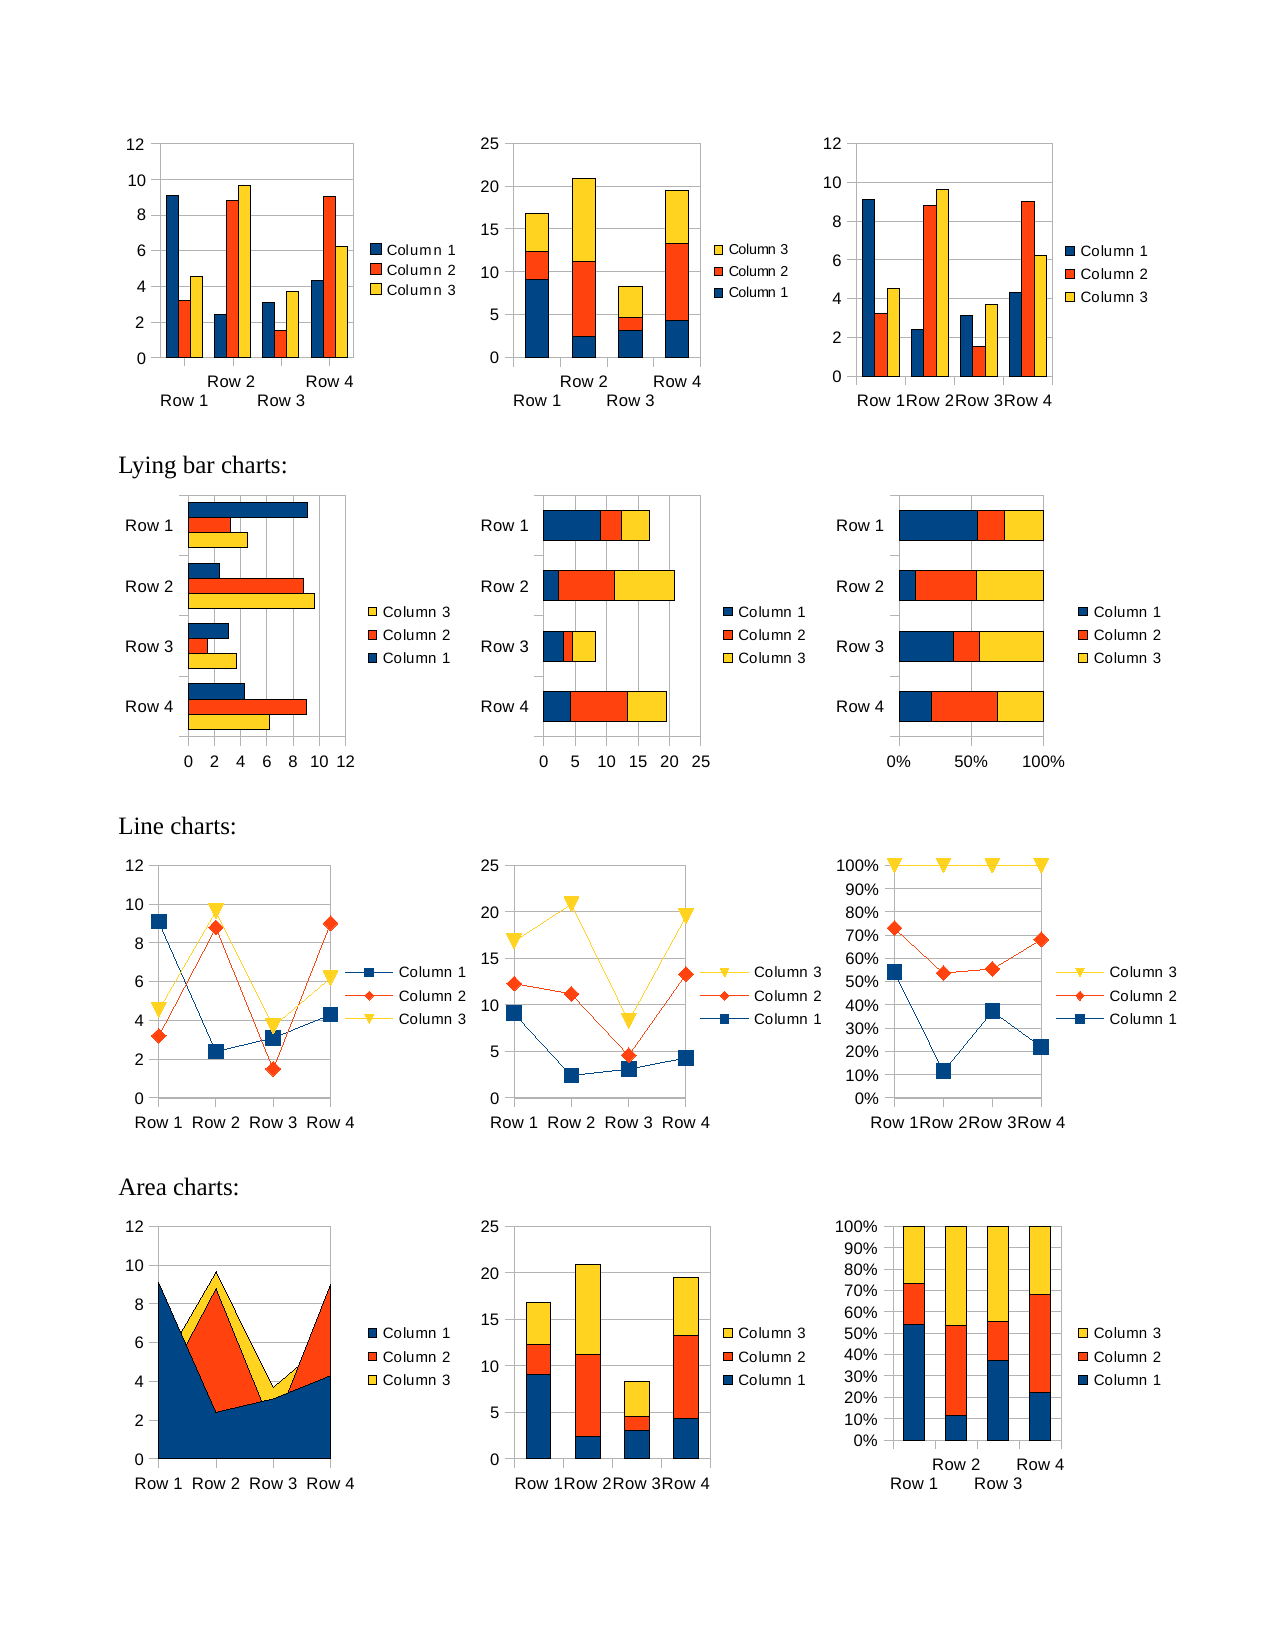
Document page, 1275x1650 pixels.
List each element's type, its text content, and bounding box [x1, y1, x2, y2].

text Area charts: [118, 1172, 1157, 1201]
text Lying bar charts: [118, 450, 1157, 479]
text Line charts: [118, 811, 1157, 840]
